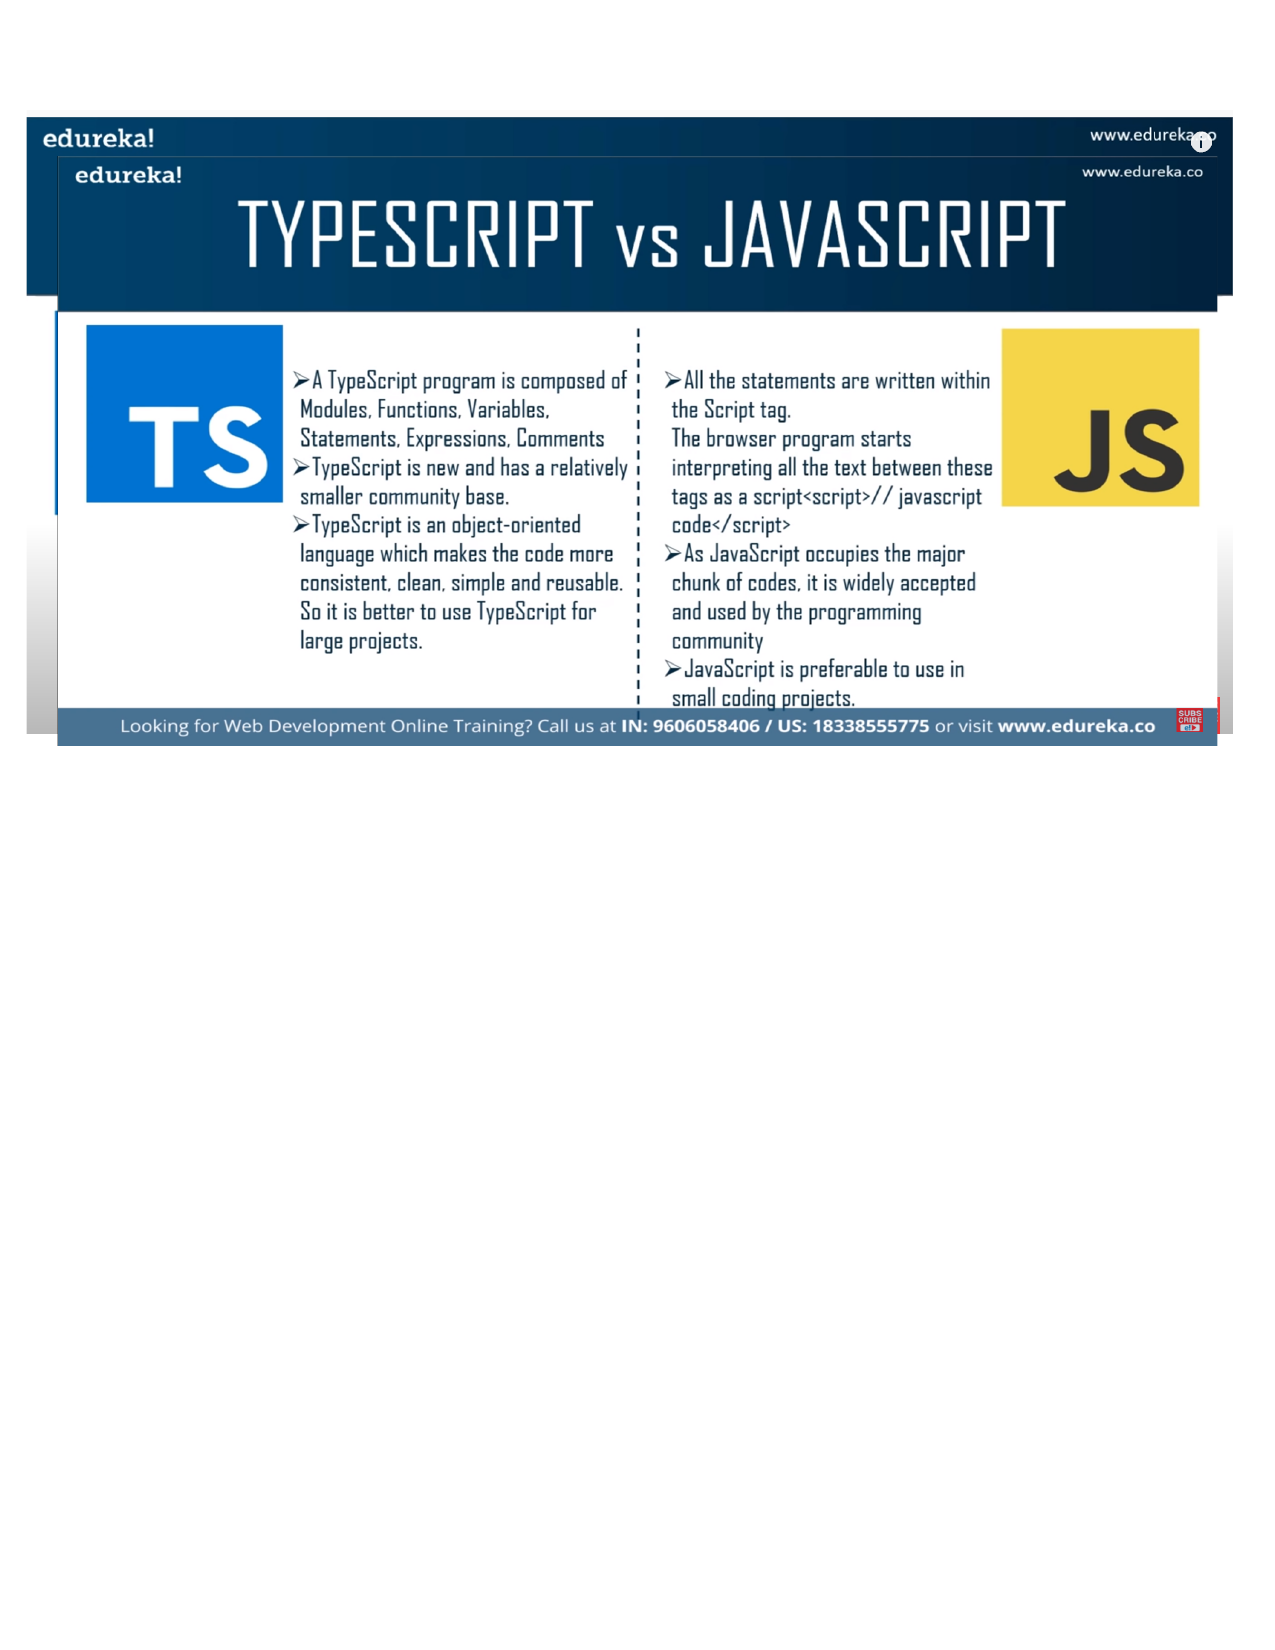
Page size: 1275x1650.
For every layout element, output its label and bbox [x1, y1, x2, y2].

picture [26, 110, 1218, 746]
